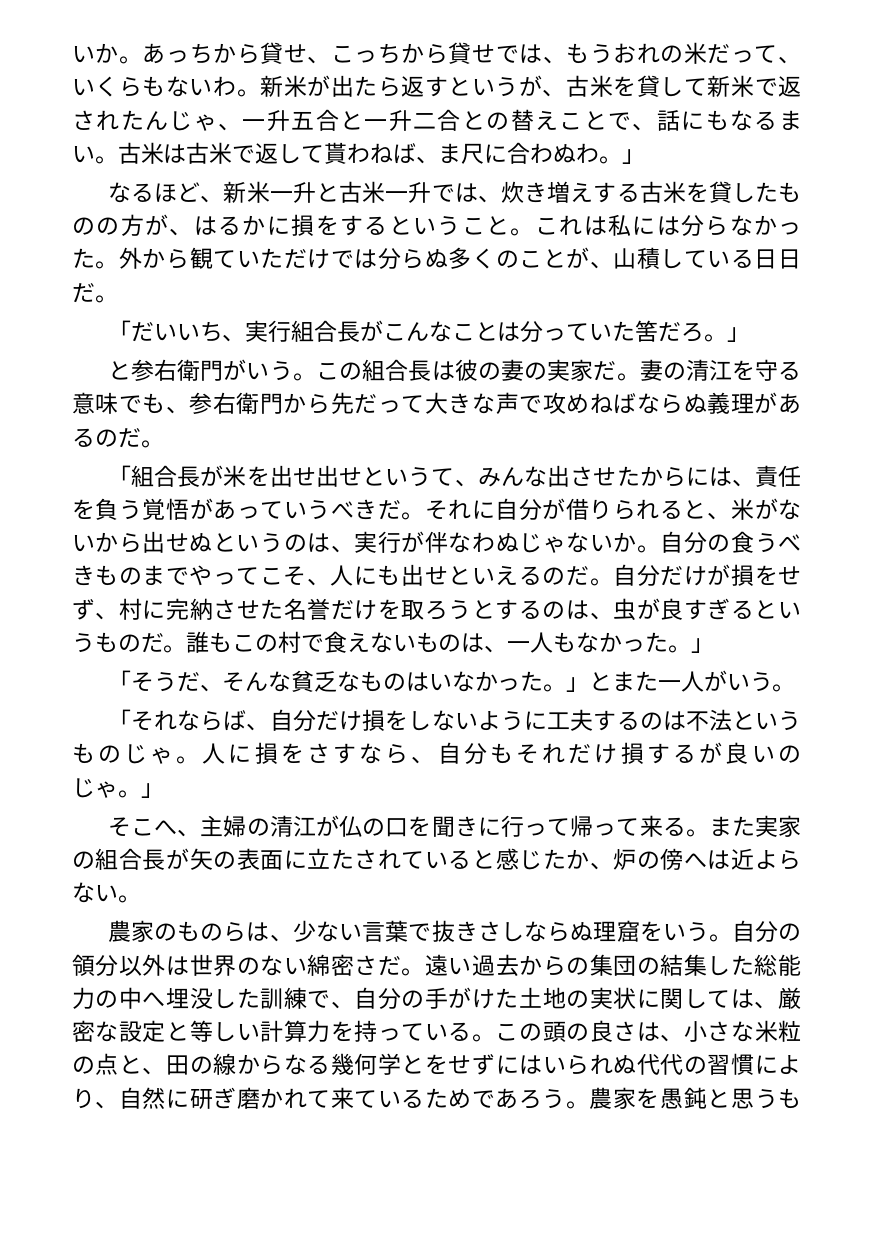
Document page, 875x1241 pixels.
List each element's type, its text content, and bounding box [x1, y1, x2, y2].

text なるほど、新米一升と古米一升では、炊き増えする古米を貸したものの方が、はるかに損をするということ。これは私には分らなかった。外から観ていただけでは分らぬ多くのことが、山積している日日だ。 [72, 175, 802, 308]
text いか。あっちから貸せ、こっちから貸せでは、もうおれの米だって、いくらもないわ。新米が出たら返すというが、古米を貸して新米で返されたんじゃ、一升五合と一升二合との替えことで、話にもなるまい。古米は古米で返して貰わねば、ま尺に合わぬわ。」 [72, 36, 802, 169]
text 農家のものらは、少ない言葉で抜きさしならぬ理窟をいう。自分の領分以外は世界のない綿密さだ。遠い過去からの集団の結集した総能力の中へ埋没した訓練で、自分の手がけた土地の実状に関しては、厳密な設定と等しい計算力を持っている。この頭の良さは、小さな米粒の点と、田の線からなる幾何学とをせずにはいられぬ代代の習慣により、自然に研ぎ磨かれて来ているためであろう。農家を愚鈍と思うも [72, 914, 802, 1114]
text そこへ、主婦の清江が仏の口を聞きに行って帰って来る。また実家の組合長が矢の表面に立たされていると感じたか、炉の傍へは近よらない。 [72, 809, 802, 908]
text 「だいいち、実行組合長がこんなことは分っていた筈だろ。」 [72, 314, 802, 347]
text 「そうだ、そんな貧乏なものはいなかった。」とまた一人がいう。 [72, 664, 802, 697]
text 「それならば、自分だけ損をしないように工夫するのは不法というものじゃ。人に損をさすなら、自分もそれだけ損するが良いのじゃ。」 [72, 703, 802, 803]
text と参右衛門がいう。この組合長は彼の妻の実家だ。妻の清江を守る意味でも、参右衛門から先だって大きな声で攻めねばならぬ義理があるのだ。 [72, 353, 802, 453]
text 「組合長が米を出せ出せというて、みんな出させたからには、責任を負う覚悟があっていうべきだ。それに自分が借りられると、米がないから出せぬというのは、実行が伴なわぬじゃないか。自分の食うべきものまでやってこそ、人にも出せといえるのだ。自分だけが損をせず、村に完納させた名誉だけを取ろうとするのは、虫が良すぎるというものだ。誰もこの村で食えないものは、一人もなかった。」 [72, 458, 802, 658]
